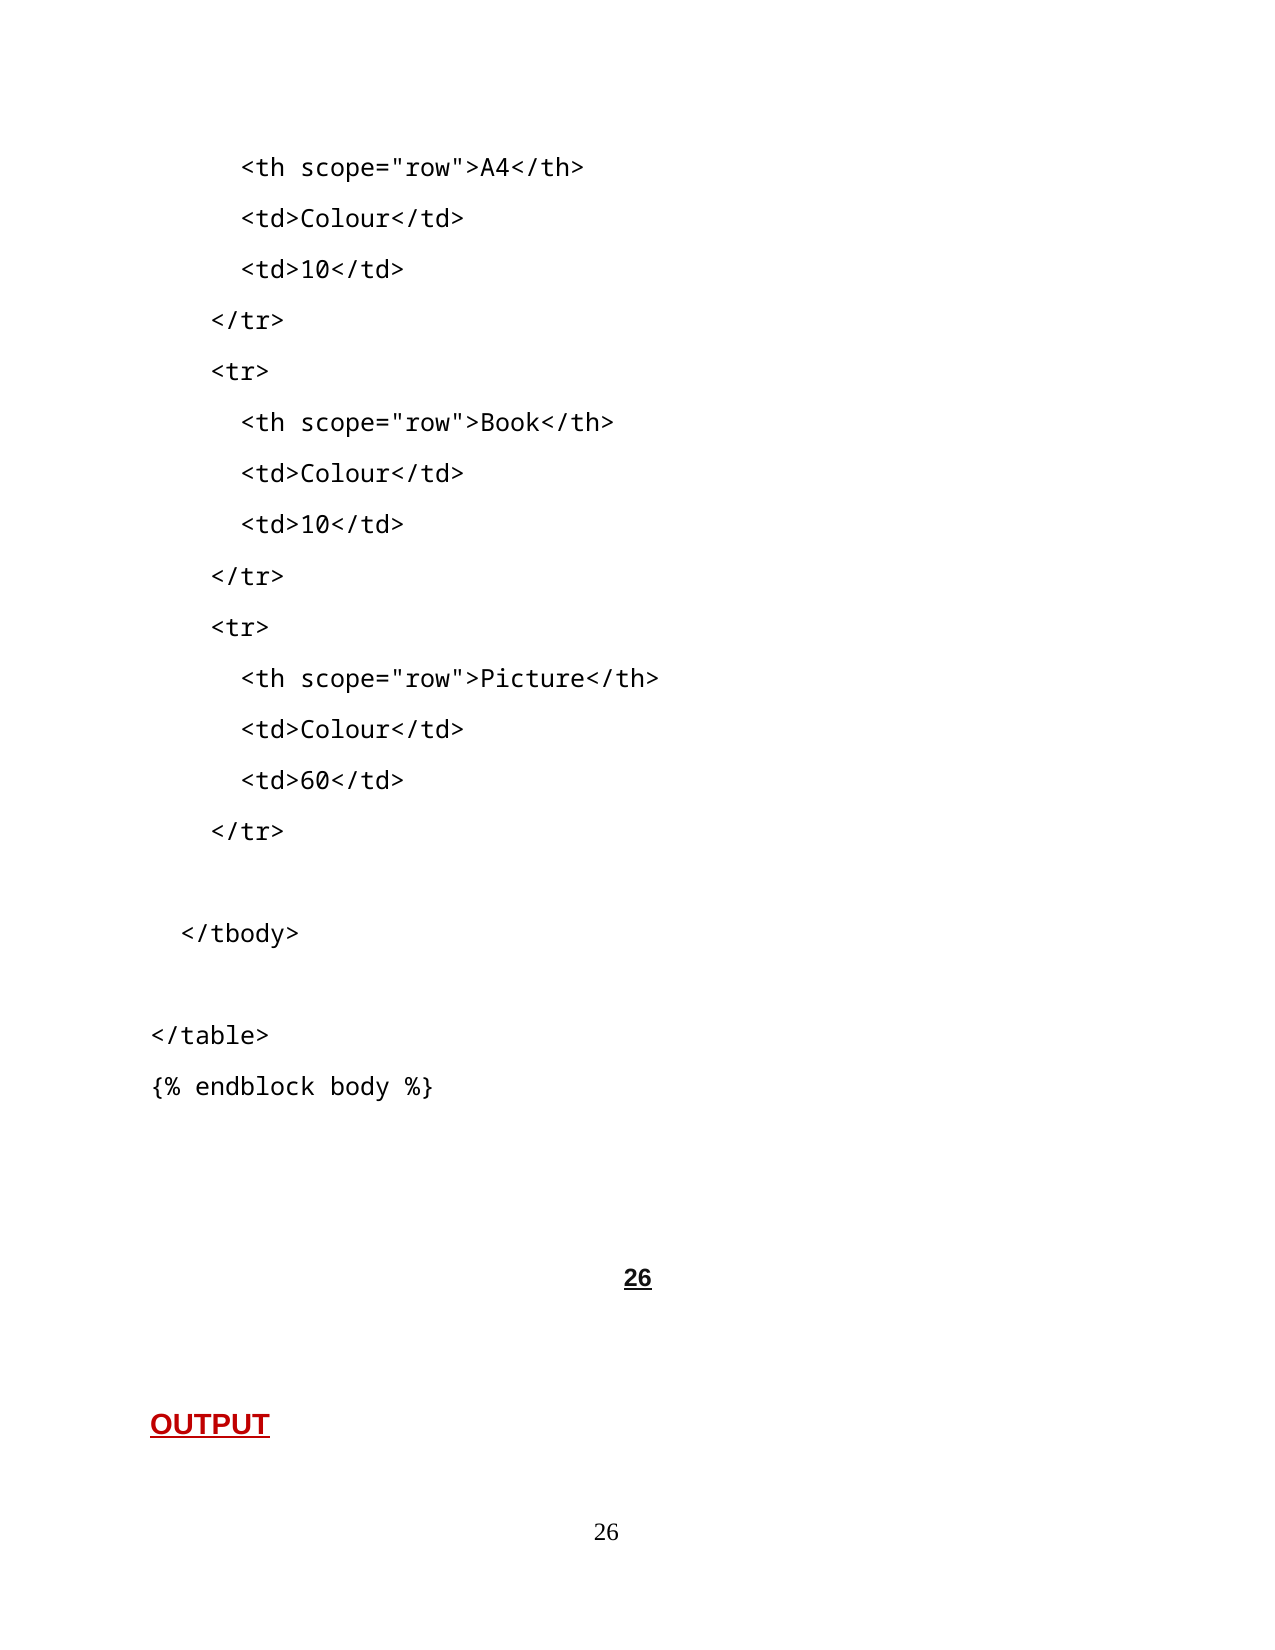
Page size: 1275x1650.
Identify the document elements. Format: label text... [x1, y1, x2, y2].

text <td>Colour</td> [150, 456, 1125, 490]
text OUTPUT [150, 1407, 1125, 1441]
text </tbody> [150, 916, 1125, 949]
text <th scope="row">A4</th> [150, 150, 1125, 184]
text 25 [150, 1263, 1125, 1292]
text <tr> [150, 609, 1125, 643]
text <th scope="row">Book</th> [150, 405, 1125, 439]
text <td>60</td> [150, 762, 1125, 796]
text {% endblock body %} [150, 1069, 1125, 1103]
text <td>10</td> [150, 252, 1125, 286]
text <td>10</td> [150, 507, 1125, 541]
text </tr> [150, 303, 1125, 337]
text <td>Colour</td> [150, 201, 1125, 235]
text <tr> [150, 354, 1125, 388]
text </table> [150, 1018, 1125, 1052]
text </tr> [150, 558, 1125, 592]
text </tr> [150, 813, 1125, 847]
text <th scope="row">Picture</th> [150, 660, 1125, 694]
text <td>Colour</td> [150, 711, 1125, 745]
